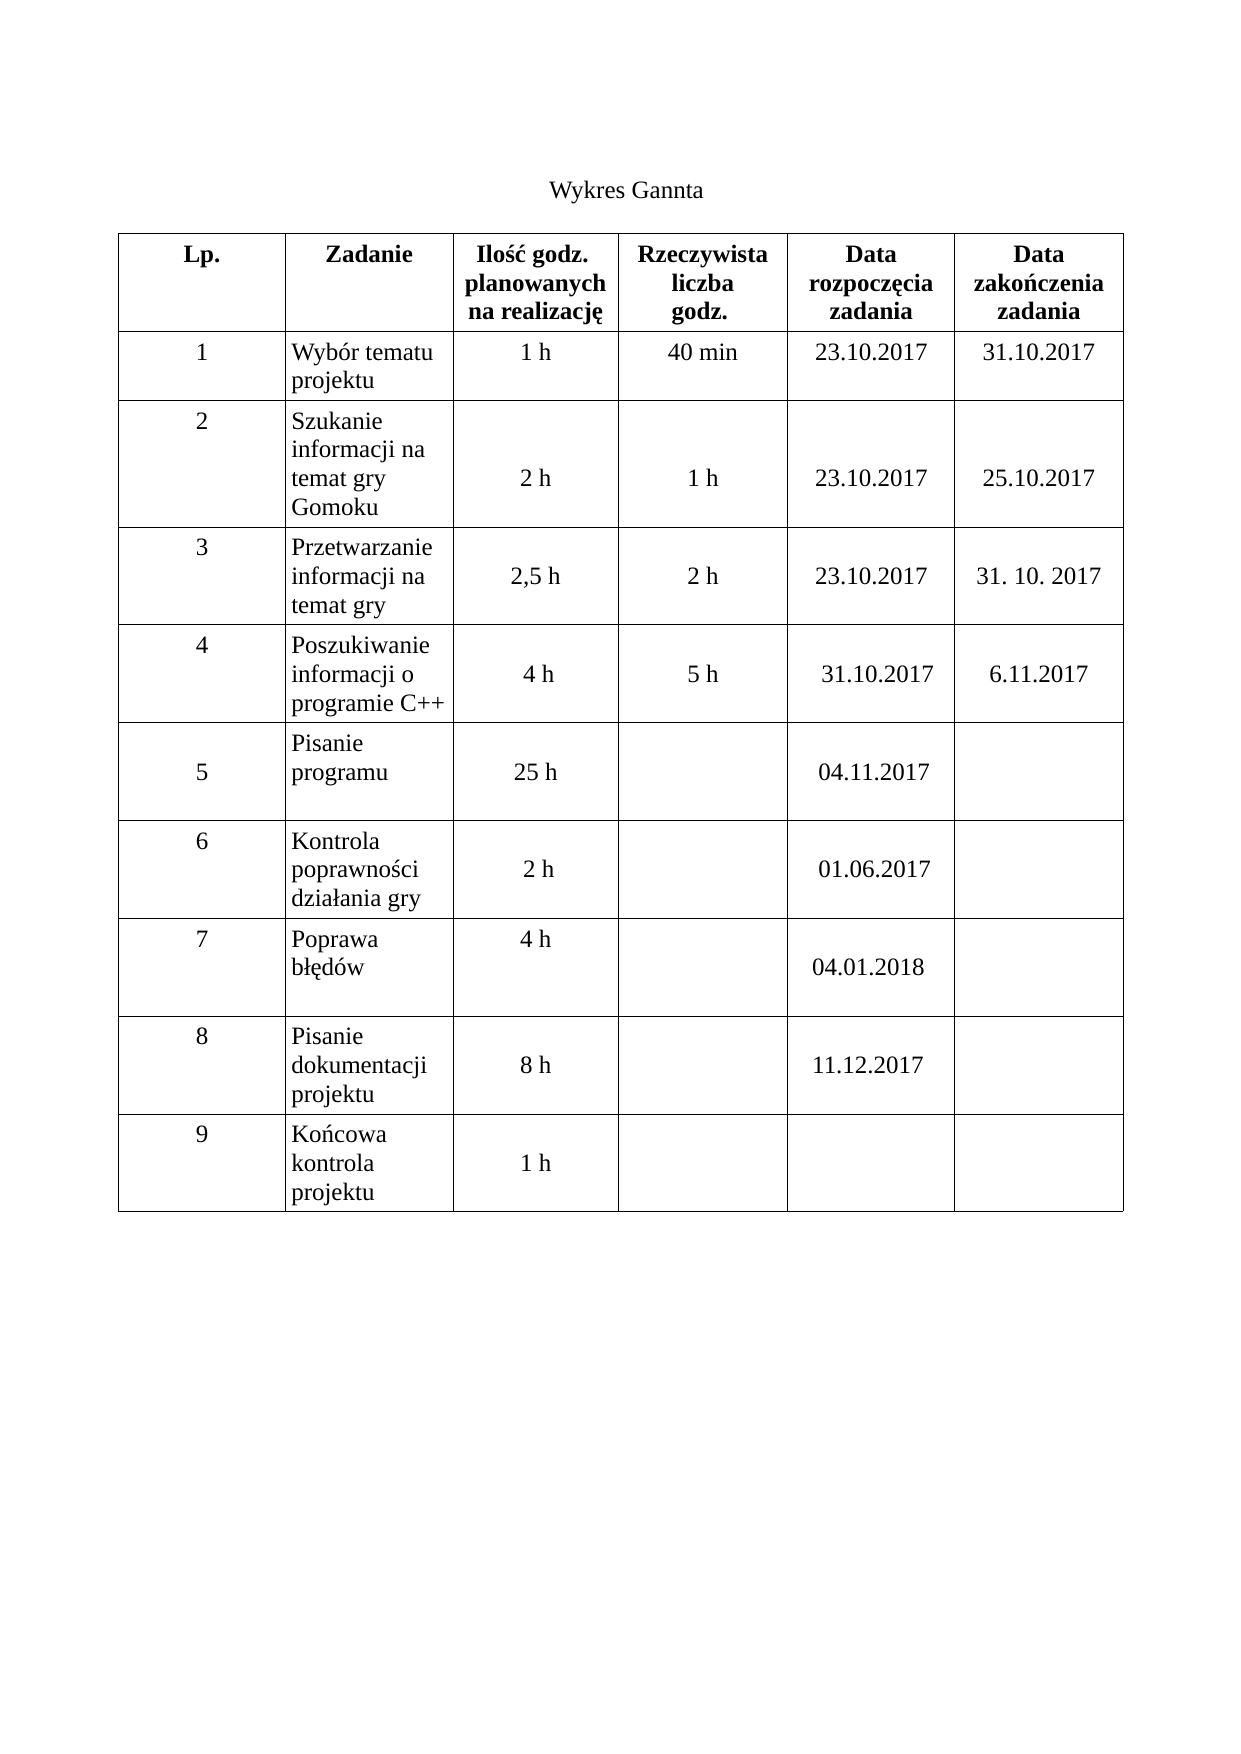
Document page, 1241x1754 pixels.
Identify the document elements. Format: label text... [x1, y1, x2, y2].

table_cell Pisanie programu [286, 723, 453, 820]
table_cell 1 [119, 332, 285, 400]
table_header Data zakończenia zadania [955, 234, 1123, 331]
table_cell [619, 821, 787, 918]
table_cell 23.10.2017 [788, 528, 954, 624]
table_cell 4 [119, 625, 285, 722]
table_cell Poszukiwanie informacji o programie C++ [286, 625, 453, 722]
table_cell 31. 10. 2017 [955, 528, 1123, 624]
table_cell Końcowa kontrola projektu [286, 1115, 453, 1211]
table_header Lp. [119, 234, 285, 331]
table_cell 31.10.2017 [955, 332, 1123, 400]
table_cell Poprawa błędów [286, 919, 453, 1016]
table_cell 31.10.2017 [788, 625, 954, 722]
table_cell [619, 1115, 787, 1211]
table_cell [955, 919, 1123, 1016]
table_cell 1 h [619, 401, 787, 527]
table_cell 01.06.2017 [788, 821, 954, 918]
table_cell Kontrola poprawności działania gry [286, 821, 453, 918]
table_cell 04.01.2018 [788, 919, 954, 1016]
table_cell 4 h [454, 625, 618, 722]
table_cell 23.10.2017 [788, 401, 954, 527]
table_cell 8 h [454, 1017, 618, 1113]
table_cell [955, 821, 1123, 918]
table_cell Przetwarzanie informacji na temat gry [286, 528, 453, 624]
table_cell [955, 1115, 1123, 1211]
table_cell [788, 1115, 954, 1211]
table_cell 5 h [619, 625, 787, 722]
table_cell 25 h [454, 723, 618, 820]
table_cell 9 [119, 1115, 285, 1211]
table_cell 04.11.2017 [788, 723, 954, 820]
table_cell 3 [119, 528, 285, 624]
table_cell 23.10.2017 [788, 332, 954, 400]
table_cell 25.10.2017 [955, 401, 1123, 527]
table_cell 2 h [454, 821, 618, 918]
table_cell 6 [119, 821, 285, 918]
table_cell 1 h [454, 1115, 618, 1211]
table_cell 4 h [454, 919, 618, 1016]
table_cell 2 h [619, 528, 787, 624]
table_header Data rozpoczęcia zadania [788, 234, 954, 331]
text Wykres Gannta [118, 176, 1122, 204]
table_header Rzeczywista liczba godz. [619, 234, 787, 331]
table_cell [619, 723, 787, 820]
table_cell 2 [119, 401, 285, 527]
table_cell Szukanie informacji na temat gry Gomoku [286, 401, 453, 527]
table_cell [619, 919, 787, 1016]
table_cell 40 min [619, 332, 787, 400]
table_cell 2,5 h [454, 528, 618, 624]
table_cell [955, 723, 1123, 820]
table_cell [619, 1017, 787, 1113]
table_cell [955, 1017, 1123, 1113]
table_cell 6.11.2017 [955, 625, 1123, 722]
table_cell 8 [119, 1017, 285, 1113]
table_cell 11.12.2017 [788, 1017, 954, 1113]
table_cell 2 h [454, 401, 618, 527]
table_header Ilość godz. planowanych na realizację [454, 234, 618, 331]
table_cell Wybór tematu projektu [286, 332, 453, 400]
table_cell 5 [119, 723, 285, 820]
table_header Zadanie [286, 234, 453, 331]
table_cell 1 h [454, 332, 618, 400]
table_cell 7 [119, 919, 285, 1016]
table_cell Pisanie dokumentacji projektu [286, 1017, 453, 1113]
